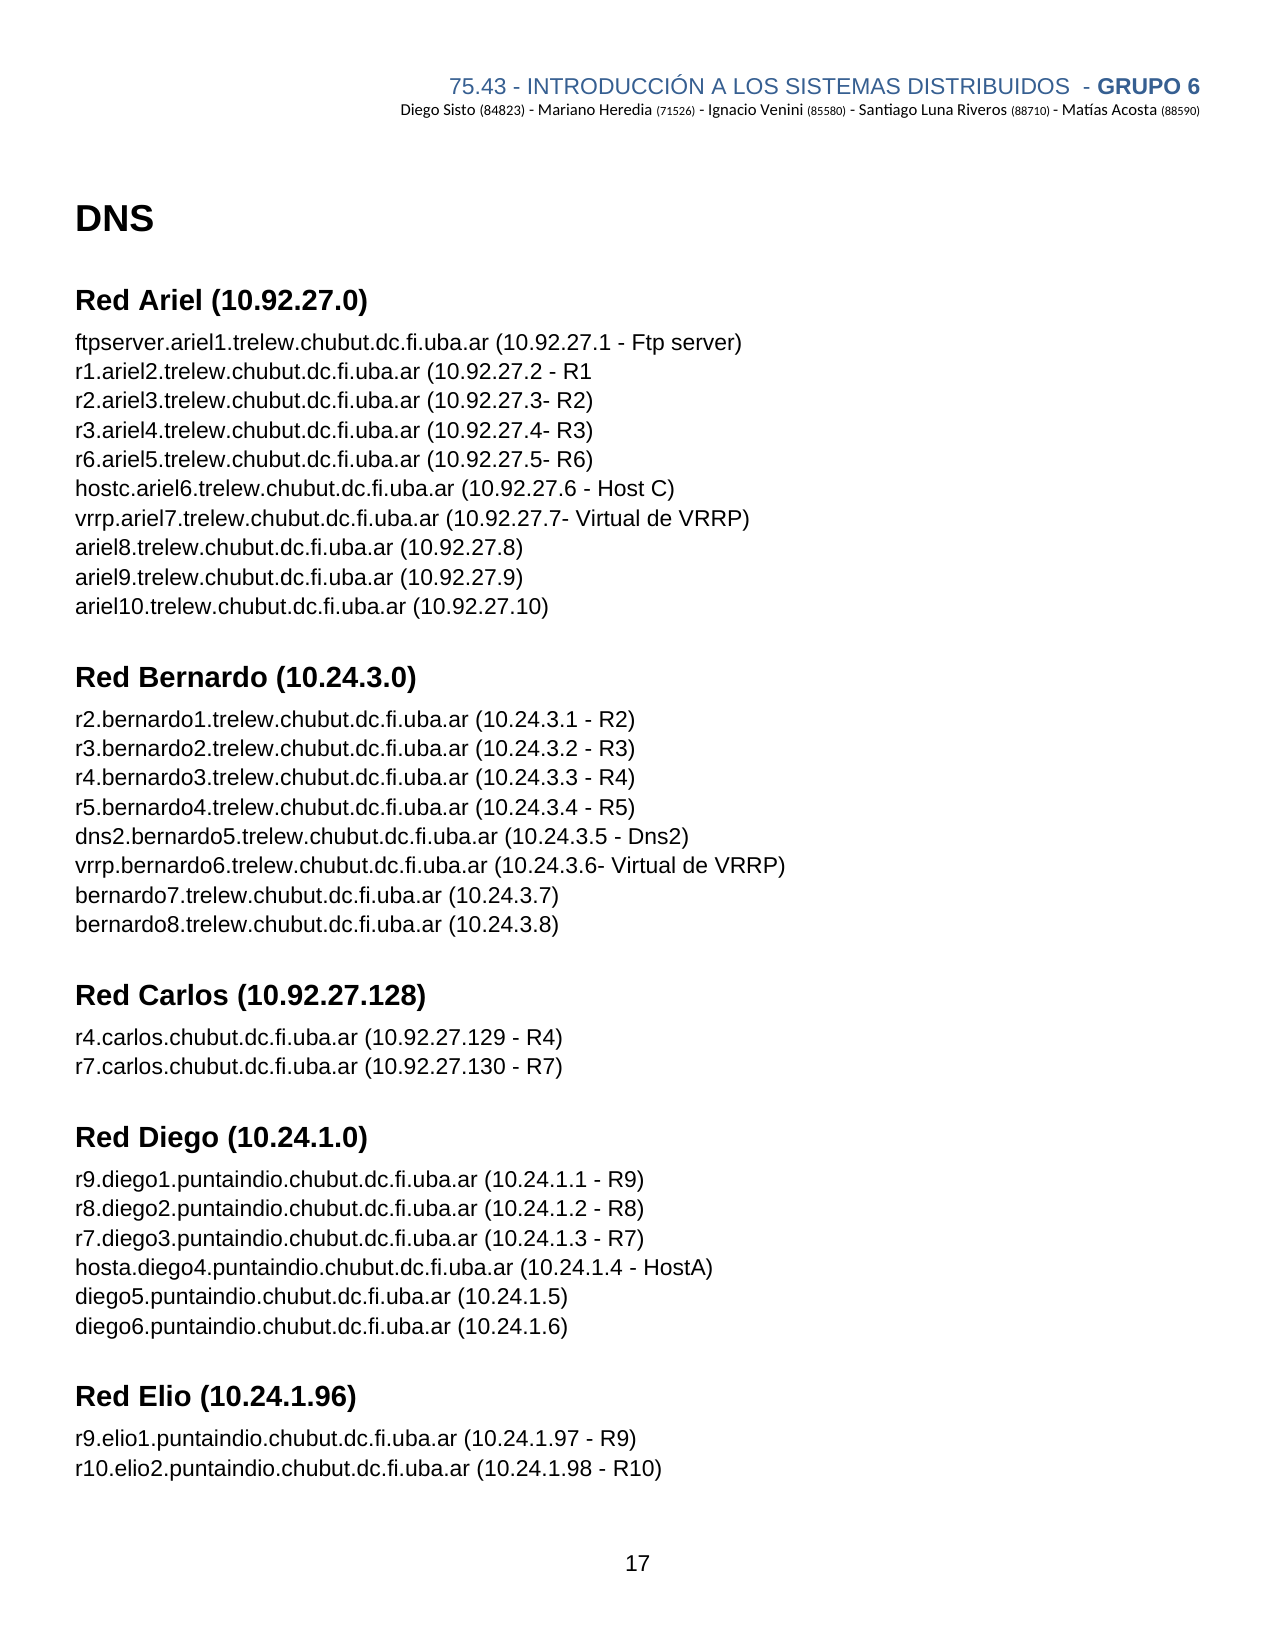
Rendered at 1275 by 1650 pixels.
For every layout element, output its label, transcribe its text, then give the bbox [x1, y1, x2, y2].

text r7.diego3.puntaindio.chubut.dc.fi.uba.ar (10.24.1.3 - R7) [75, 1225, 1200, 1251]
text r1.ariel2.trelew.chubut.dc.fi.uba.ar (10.92.27.2 - R1 [75, 359, 1200, 384]
text r2.ariel3.trelew.chubut.dc.fi.uba.ar (10.92.27.3- R2) [75, 388, 1200, 414]
text diego5.puntaindio.chubut.dc.fi.uba.ar (10.24.1.5) [75, 1284, 1200, 1309]
text ariel9.trelew.chubut.dc.fi.uba.ar (10.92.27.9) [75, 564, 1200, 590]
subtitle Red Elio (10.24.1.96) [75, 1380, 1200, 1413]
subtitle Red Ariel (10.92.27.0) [75, 283, 1200, 316]
text ariel8.trelew.chubut.dc.fi.uba.ar (10.92.27.8) [75, 535, 1200, 561]
text r5.bernardo4.trelew.chubut.dc.fi.uba.ar (10.24.3.4 - R5) [75, 794, 1200, 820]
text vrrp.bernardo6.trelew.chubut.dc.fi.uba.ar (10.24.3.6- Virtual de VRRP) [75, 853, 1200, 879]
text r9.elio1.puntaindio.chubut.dc.fi.uba.ar (10.24.1.97 - R9) [75, 1426, 1200, 1452]
text r7.carlos.chubut.dc.fi.uba.ar (10.92.27.130 - R7) [75, 1054, 1200, 1079]
text r3.ariel4.trelew.chubut.dc.fi.uba.ar (10.92.27.4- R3) [75, 417, 1200, 443]
text vrrp.ariel7.trelew.chubut.dc.fi.uba.ar (10.92.27.7- Virtual de VRRP) [75, 506, 1200, 531]
text diego6.puntaindio.chubut.dc.fi.uba.ar (10.24.1.6) [75, 1313, 1200, 1339]
subtitle DNS [75, 198, 1200, 240]
text hostc.ariel6.trelew.chubut.dc.fi.uba.ar (10.92.27.6 - Host C) [75, 476, 1200, 502]
text r8.diego2.puntaindio.chubut.dc.fi.uba.ar (10.24.1.2 - R8) [75, 1196, 1200, 1221]
text dns2.bernardo5.trelew.chubut.dc.fi.uba.ar (10.24.3.5 - Dns2) [75, 824, 1200, 849]
text r10.elio2.puntaindio.chubut.dc.fi.uba.ar (10.24.1.98 - R10) [75, 1455, 1200, 1481]
text r4.carlos.chubut.dc.fi.uba.ar (10.92.27.129 - R4) [75, 1024, 1200, 1050]
text ariel10.trelew.chubut.dc.fi.uba.ar (10.92.27.10) [75, 594, 1200, 619]
text ftpserver.ariel1.trelew.chubut.dc.fi.uba.ar (10.92.27.1 - Ftp server) [75, 329, 1200, 355]
subtitle Red Diego (10.24.1.0) [75, 1121, 1200, 1153]
text r4.bernardo3.trelew.chubut.dc.fi.uba.ar (10.24.3.3 - R4) [75, 765, 1200, 791]
text r9.diego1.puntaindio.chubut.dc.fi.uba.ar (10.24.1.1 - R9) [75, 1166, 1200, 1192]
text r3.bernardo2.trelew.chubut.dc.fi.uba.ar (10.24.3.2 - R3) [75, 736, 1200, 761]
text bernardo7.trelew.chubut.dc.fi.uba.ar (10.24.3.7) [75, 882, 1200, 908]
text r6.ariel5.trelew.chubut.dc.fi.uba.ar (10.92.27.5- R6) [75, 447, 1200, 472]
text bernardo8.trelew.chubut.dc.fi.uba.ar (10.24.3.8) [75, 912, 1200, 937]
subtitle Red Bernardo (10.24.3.0) [75, 661, 1200, 693]
text r2.bernardo1.trelew.chubut.dc.fi.uba.ar (10.24.3.1 - R2) [75, 706, 1200, 732]
subtitle Red Carlos (10.92.27.128) [75, 979, 1200, 1011]
text hosta.diego4.puntaindio.chubut.dc.fi.uba.ar (10.24.1.4 - HostA) [75, 1254, 1200, 1280]
